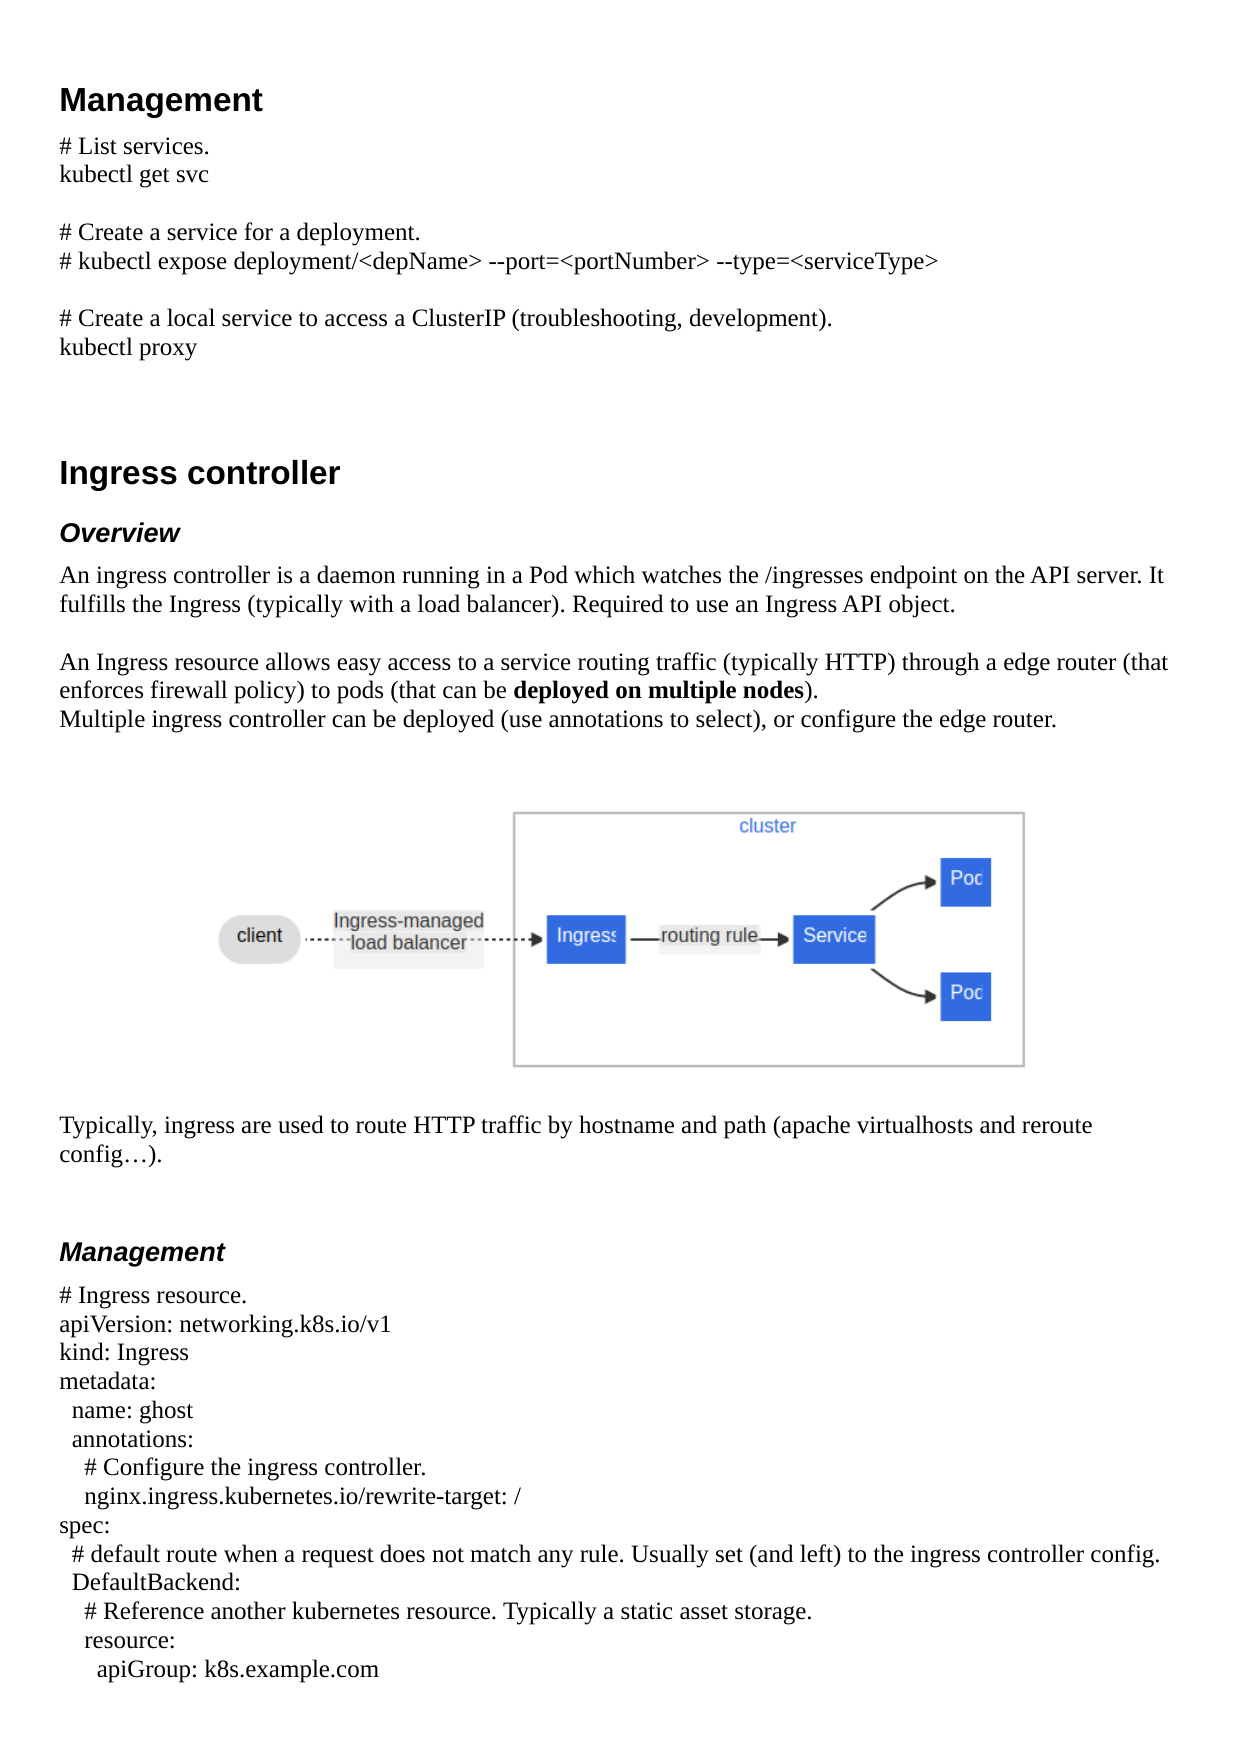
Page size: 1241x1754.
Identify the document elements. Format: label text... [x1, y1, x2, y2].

text name: ghost [59, 1395, 1181, 1424]
text Multiple ingress controller can be deployed (use annotations to select), or configure the edge router. [59, 704, 1181, 762]
text An ingress controller is a daemon running in a Pod which watches the /ingresses endpoint on the API server. It fulfills the Ingress (typically with a load balancer). Required to use an Ingress API object. [59, 561, 1181, 618]
text annotations: [59, 1424, 1181, 1452]
text kubectl proxy [59, 332, 1181, 361]
text Typically, ingress are used to route HTTP traffic by hostname and path (apache virtualhosts and reroute config…). [59, 1110, 1181, 1167]
subtitle Ingress controller [59, 453, 1181, 492]
text # List services. [59, 131, 1181, 159]
text nginx.ingress.kubernetes.io/rewrite-target: / [59, 1481, 1181, 1510]
text # default route when a request does not match any rule. Usually set (and left) to the ingress controller config. [59, 1539, 1181, 1567]
text metadata: [59, 1366, 1181, 1395]
text # Reference another kubernetes resource. Typically a static asset storage. [59, 1596, 1181, 1625]
text # Create a service for a deployment. # kubectl expose deployment/<depName> --port=<portNumber> --type=<serviceType> [59, 217, 1181, 274]
subtitle Overview [59, 517, 1181, 548]
text DefaultBackend: [59, 1567, 1181, 1596]
text An Ingress resource allows easy access to a service routing traffic (typically HTTP) through a edge router (that enforces firewall policy) to pods (that can be deployed on multiple nodes). [59, 647, 1181, 704]
text # Ingress resource. [59, 1280, 1181, 1309]
text kind: Ingress [59, 1337, 1181, 1366]
picture [204, 790, 1036, 1082]
subtitle Management [59, 1236, 1181, 1267]
text kubectl get svc [59, 159, 1181, 188]
text resource: [59, 1625, 1181, 1654]
subtitle Management [59, 80, 1181, 118]
text spec: [59, 1510, 1181, 1539]
text # Create a local service to access a ClusterIP (troubleshooting, development). [59, 303, 1181, 332]
text # Configure the ingress controller. [59, 1452, 1181, 1481]
text apiVersion: networking.k8s.io/v1 [59, 1309, 1181, 1337]
text apiGroup: k8s.example.com [59, 1654, 1181, 1682]
